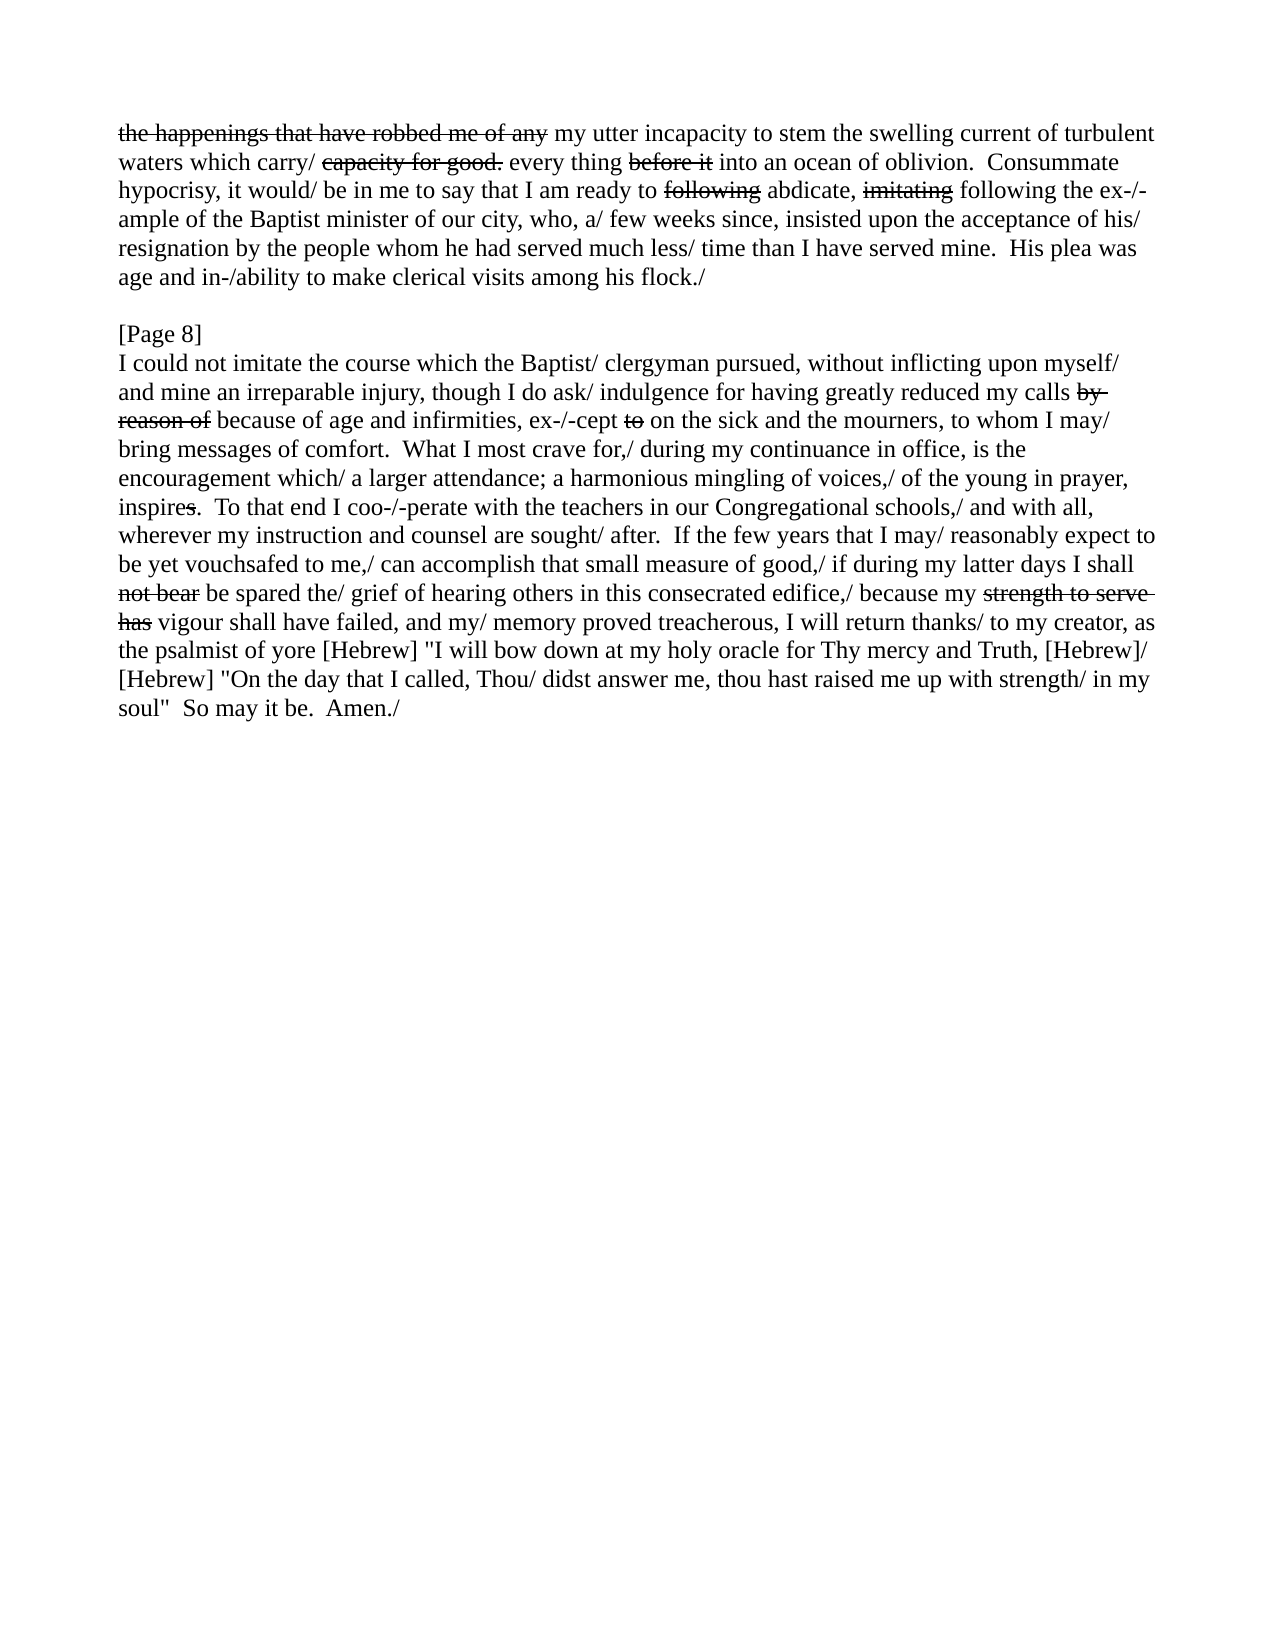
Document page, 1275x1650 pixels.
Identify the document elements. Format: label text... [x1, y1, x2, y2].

text I could not imitate the course which the Baptist/ clergyman pursued, without inflicting upon myself/ and mine an irreparable injury, though I do ask/ indulgence for having greatly reduced my calls by reason of because of age and infirmities, ex-/-cept to on the sick and the mourners, to whom I may/ bring messages of comfort. What I most crave for,/ during my continuance in office, is the encouragement which/ a larger attendance; a harmonious mingling of voices,/ of the young in prayer, inspires. To that end I coo-/-perate with the teachers in our Congregational schools,/ and with all, wherever my instruction and counsel are sought/ after. If the few years that I may/ reasonably expect to be yet vouchsafed to me,/ can accomplish that small measure of good,/ if during my latter days I shall not bear be spared the/ grief of hearing others in this consecrated edifice,/ because my strength to serve has vigour shall have failed, and my/ memory proved treacherous, I will return thanks/ to my creator, as the psalmist of yore [Hebrew] "I will bow down at my holy oracle for Thy mercy and Truth, [Hebrew]/ [Hebrew] "On the day that I called, Thou/ didst answer me, thou hast raised me up with strength/ in my soul" So may it be. Amen./ [118, 348, 1157, 722]
text [Page 8] [118, 319, 1157, 348]
text the happenings that have robbed me of any my utter incapacity to stem the swelling current of turbulent waters which carry/ capacity for good. every thing before it into an ocean of oblivion. Consummate hypocrisy, it would/ be in me to say that I am ready to following abdicate, imitating following the ex-/-ample of the Baptist minister of our city, who, a/ few weeks since, insisted upon the acceptance of his/ resignation by the people whom he had served much less/ time than I have served mine. His plea was age and in-/ability to make clerical visits among his flock./ [118, 118, 1157, 291]
